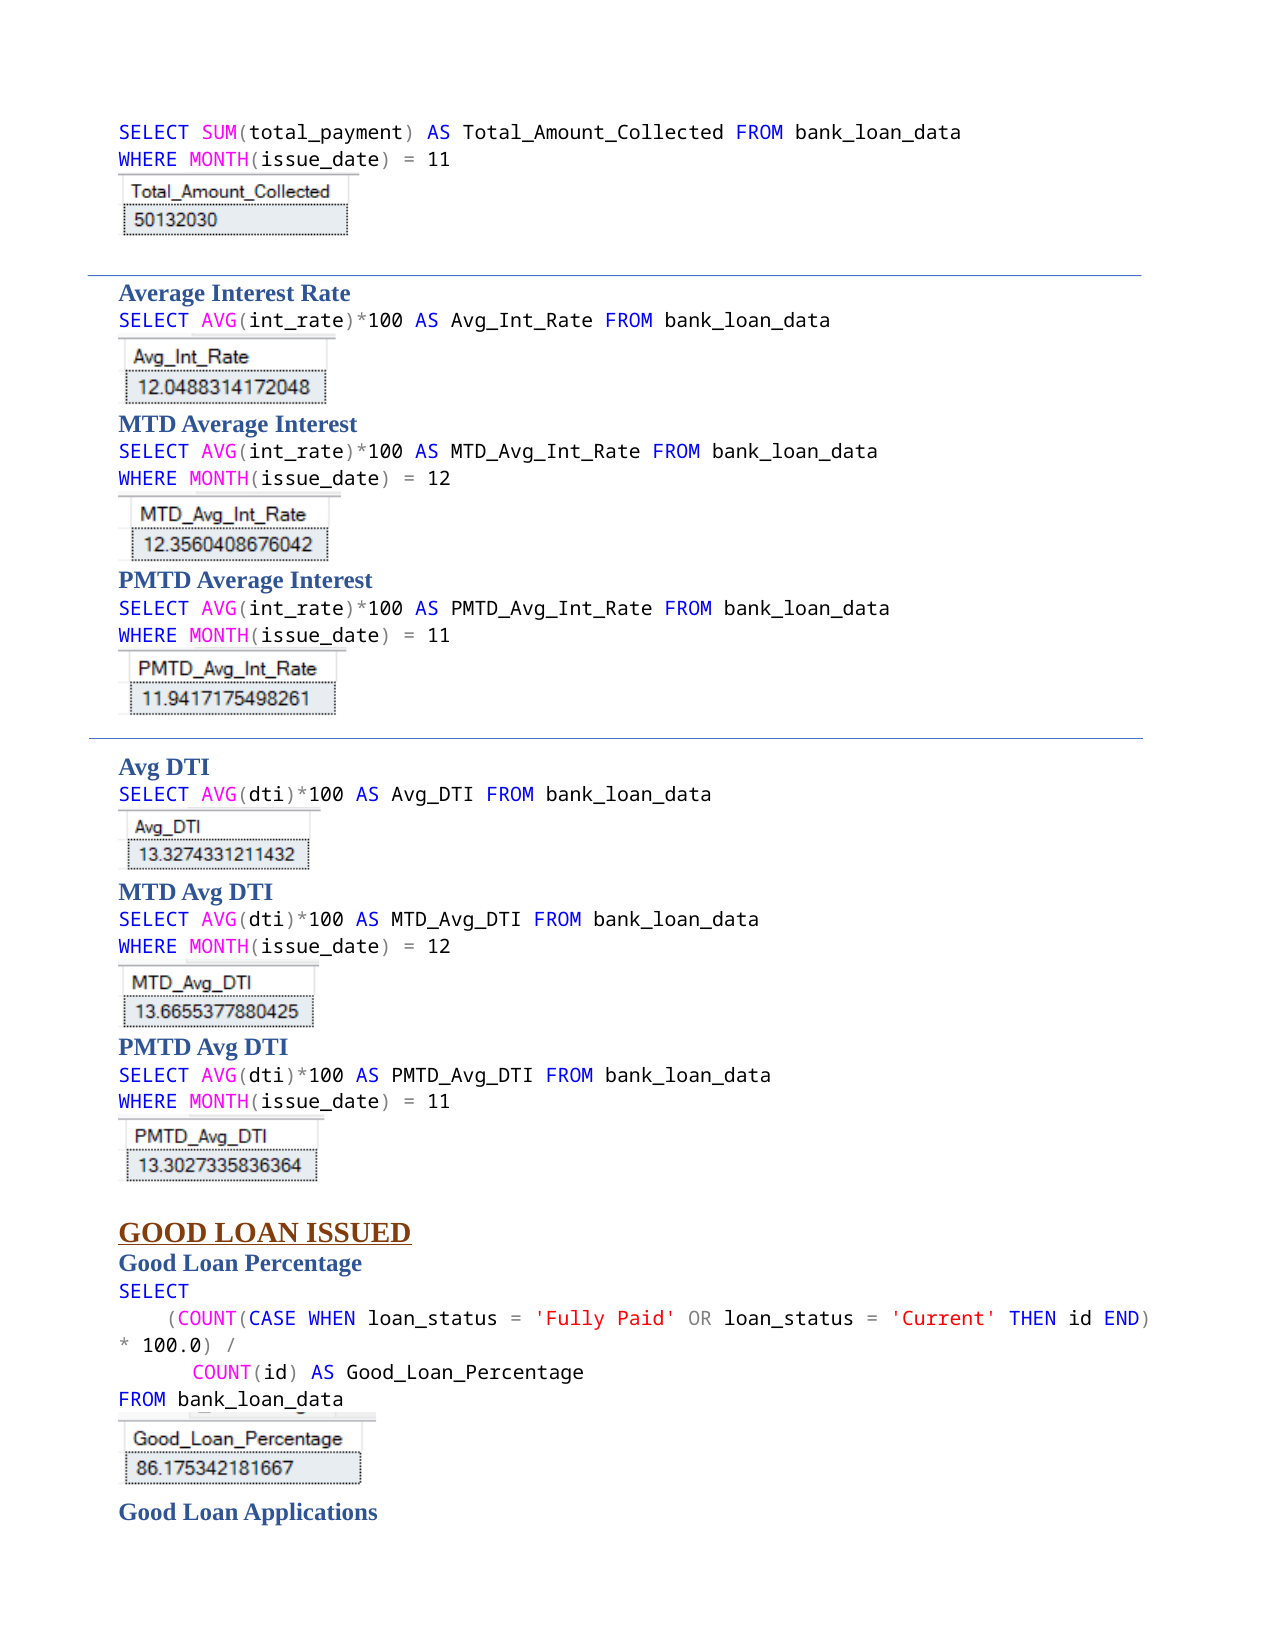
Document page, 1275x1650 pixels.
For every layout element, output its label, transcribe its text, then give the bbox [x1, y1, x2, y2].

text SELECT AVG(dti)*100 AS PMTD_Avg_DTI FROM bank_loan_data [118, 1061, 1157, 1088]
picture [118, 333, 336, 409]
text PMTD Average Interest [118, 565, 1157, 594]
picture [118, 959, 319, 1032]
picture [118, 172, 360, 249]
text WHERE MONTH(issue_date) = 11 [118, 145, 1157, 172]
text PMTD Avg DTI [118, 1032, 1157, 1061]
text SELECT [118, 1277, 1157, 1304]
text Avg DTI [118, 752, 1157, 780]
text Good Loan Applications [118, 1497, 1157, 1526]
text (COUNT(CASE WHEN loan_status = 'Fully Paid' OR loan_status = 'Current' THEN id END) * 100.0) / [118, 1304, 1157, 1358]
text WHERE MONTH(issue_date) = 11 [118, 621, 1157, 648]
text COUNT(id) AS Good_Loan_Percentage [118, 1358, 1157, 1385]
text Good Loan Percentage [118, 1248, 1157, 1277]
text MTD Avg DTI [118, 877, 1157, 906]
text WHERE MONTH(issue_date) = 12 [118, 464, 1157, 491]
picture [118, 1412, 377, 1497]
text SELECT AVG(dti)*100 AS Avg_DTI FROM bank_loan_data [118, 780, 1157, 807]
picture [118, 807, 321, 877]
text SELECT SUM(total_payment) AS Total_Amount_Collected FROM bank_loan_data [118, 118, 1157, 145]
text MTD Average Interest [118, 409, 1157, 437]
text SELECT AVG(int_rate)*100 AS Avg_Int_Rate FROM bank_loan_data [118, 307, 1157, 333]
text GOOD LOAN ISSUED [118, 1215, 1157, 1248]
text Average Interest Rate [118, 278, 1157, 307]
picture [118, 647, 347, 723]
text SELECT AVG(int_rate)*100 AS PMTD_Avg_Int_Rate FROM bank_loan_data [118, 594, 1157, 621]
text SELECT AVG(dti)*100 AS MTD_Avg_DTI FROM bank_loan_data [118, 906, 1157, 933]
picture [118, 491, 341, 566]
text FROM bank_loan_data [118, 1385, 1157, 1412]
picture [118, 1114, 325, 1186]
text SELECT AVG(int_rate)*100 AS MTD_Avg_Int_Rate FROM bank_loan_data [118, 437, 1157, 464]
text WHERE MONTH(issue_date) = 12 [118, 933, 1157, 959]
text WHERE MONTH(issue_date) = 11 [118, 1088, 1157, 1115]
